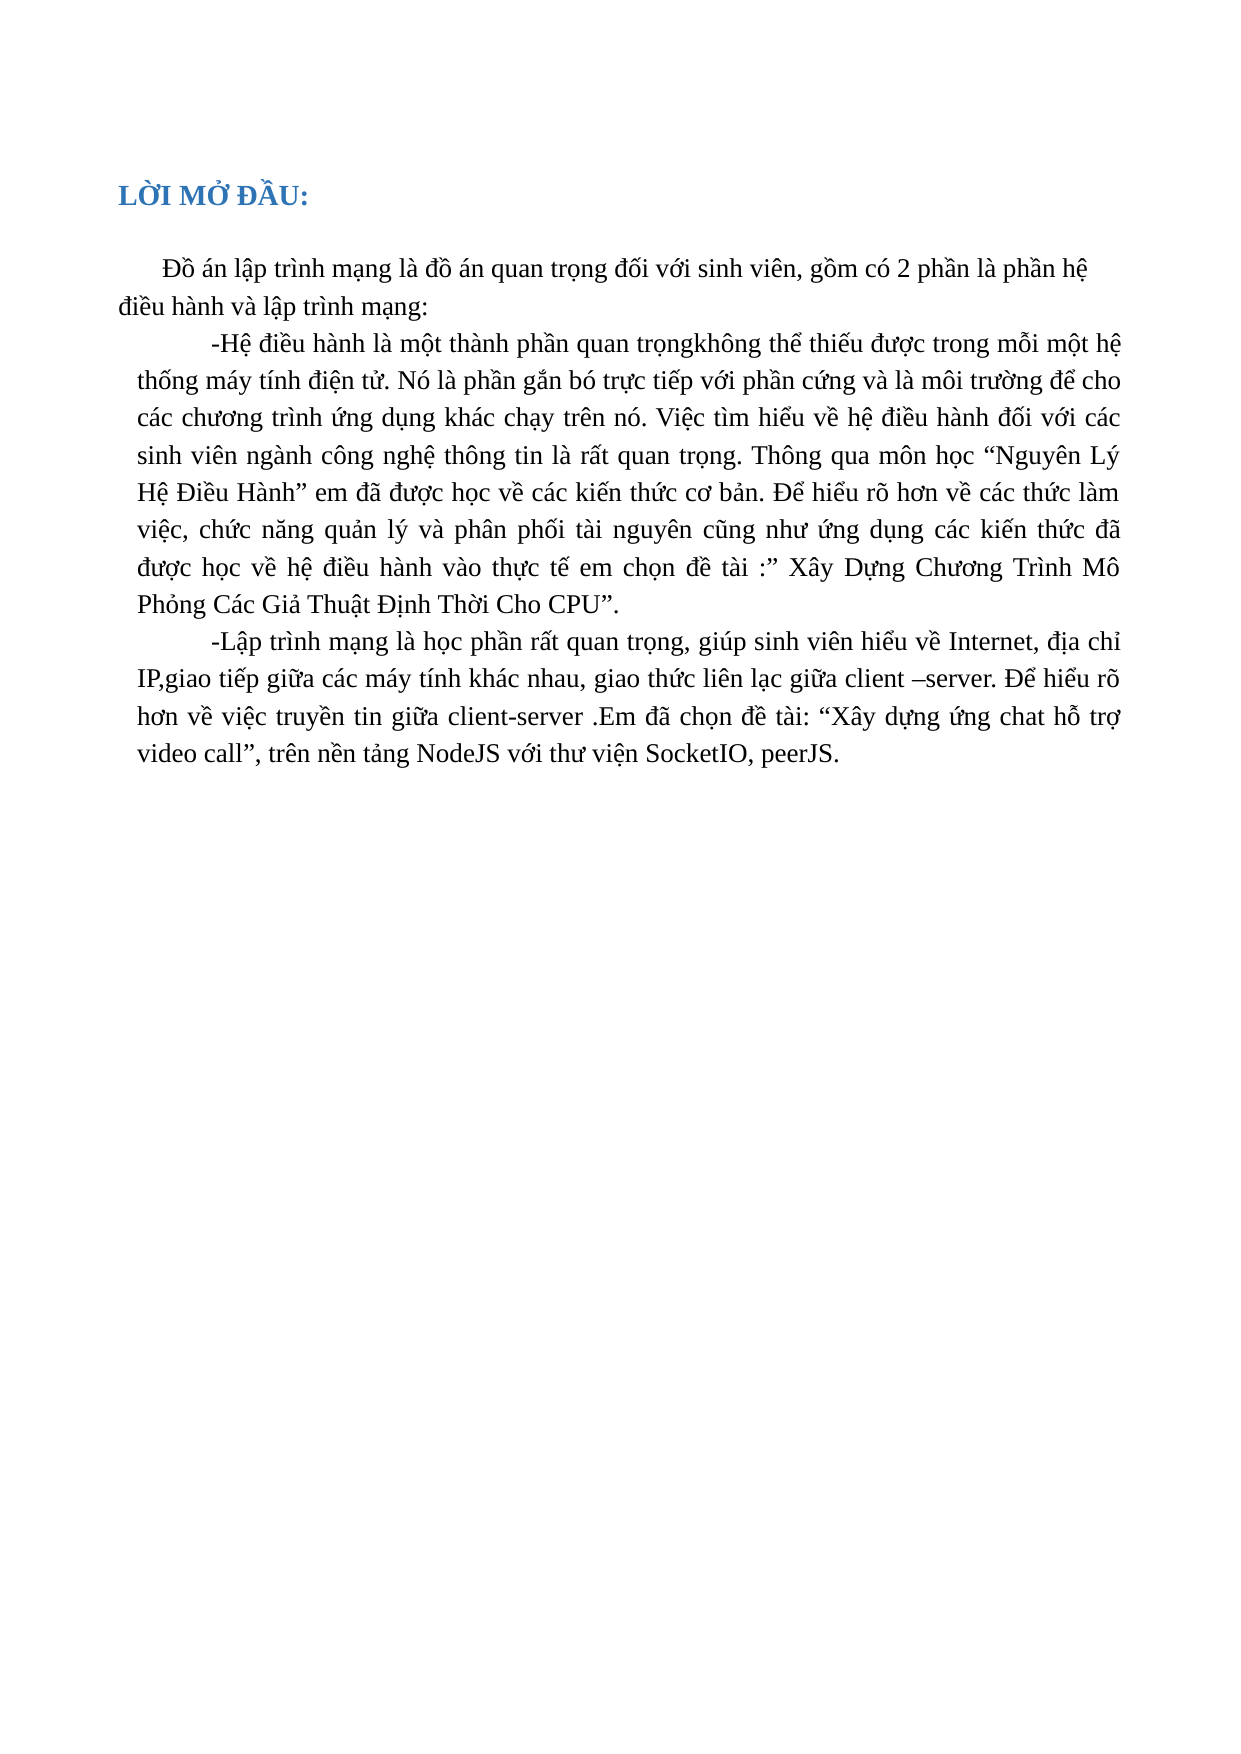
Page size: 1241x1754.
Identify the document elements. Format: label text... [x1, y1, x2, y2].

text -Hệ điều hành là một thành phần quan trọngkhông thể thiếu được trong mỗi một hệ thống máy tính điện tử. Nó là phần gắn bó trực tiếp với phần cứng và là môi trường để cho các chương trình ứng dụng khác chạy trên nó. Việc tìm hiểu về hệ điều hành đối với các sinh viên ngành công nghệ thông tin là rất quan trọng. Thông qua môn học “Nguyên Lý Hệ Điều Hành” em đã được học về các kiến thức cơ bản. Để hiểu rõ hơn về các thức làm việc, chức năng quản lý và phân phối tài nguyên cũng như ứng dụng các kiến thức đã được học về hệ điều hành vào thực tế em chọn đề tài :” Xây Dựng Chương Trình Mô Phỏng Các Giả Thuật Định Thời Cho CPU”. [137, 327, 1122, 619]
text Đồ án lập trình mạng là đồ án quan trọng đối với sinh viên, gồm có 2 phần là phần hệ điều hành và lập trình mạng: [118, 252, 1122, 321]
text -Lập trình mạng là học phần rất quan trọng, giúp sinh viên hiểu về Internet, địa chỉ IP,giao tiếp giữa các máy tính khác nhau, giao thức liên lạc giữa client –server. Để hiểu rõ hơn về việc truyền tin giữa client-server .Em đã chọn đề tài: “Xây dựng ứng chat hỗ trợ video call”, trên nền tảng NodeJS với thư viện SocketIO, peerJS. [137, 625, 1122, 768]
subtitle LỜI MỞ ĐẦU: [118, 178, 1122, 211]
